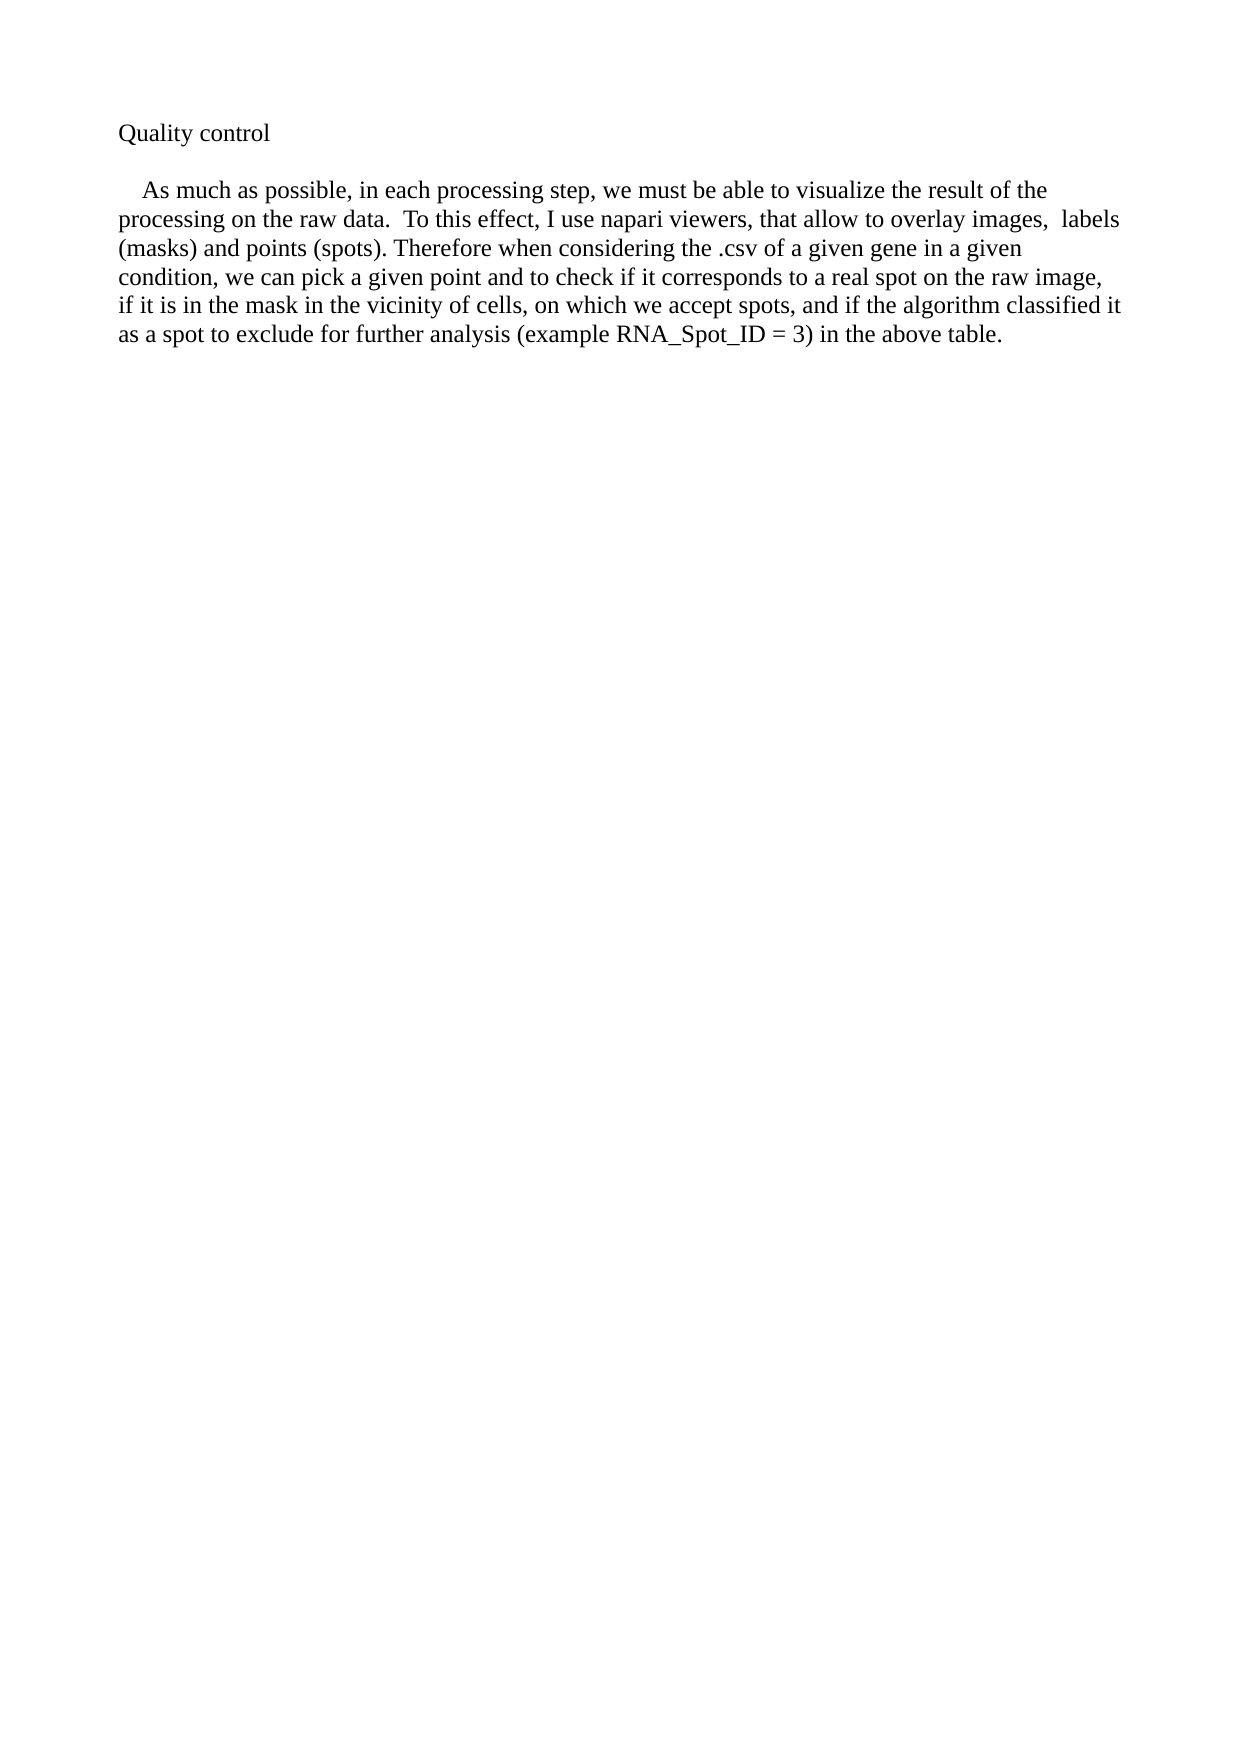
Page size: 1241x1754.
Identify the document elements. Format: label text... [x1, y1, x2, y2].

text As much as possible, in each processing step, we must be able to visualize the result of the processing on the raw data. To this effect, I use napari viewers, that allow to overlay images, labels (masks) and points (spots). Therefore when considering the .csv of a given gene in a given condition, we can pick a given point and to check if it corresponds to a real spot on the raw image, if it is in the mask in the vicinity of cells, on which we accept spots, and if the algorithm classified it as a spot to exclude for further analysis (example RNA_Spot_ID = 3) in the above table. [118, 176, 1122, 348]
text Quality control [118, 118, 1122, 147]
